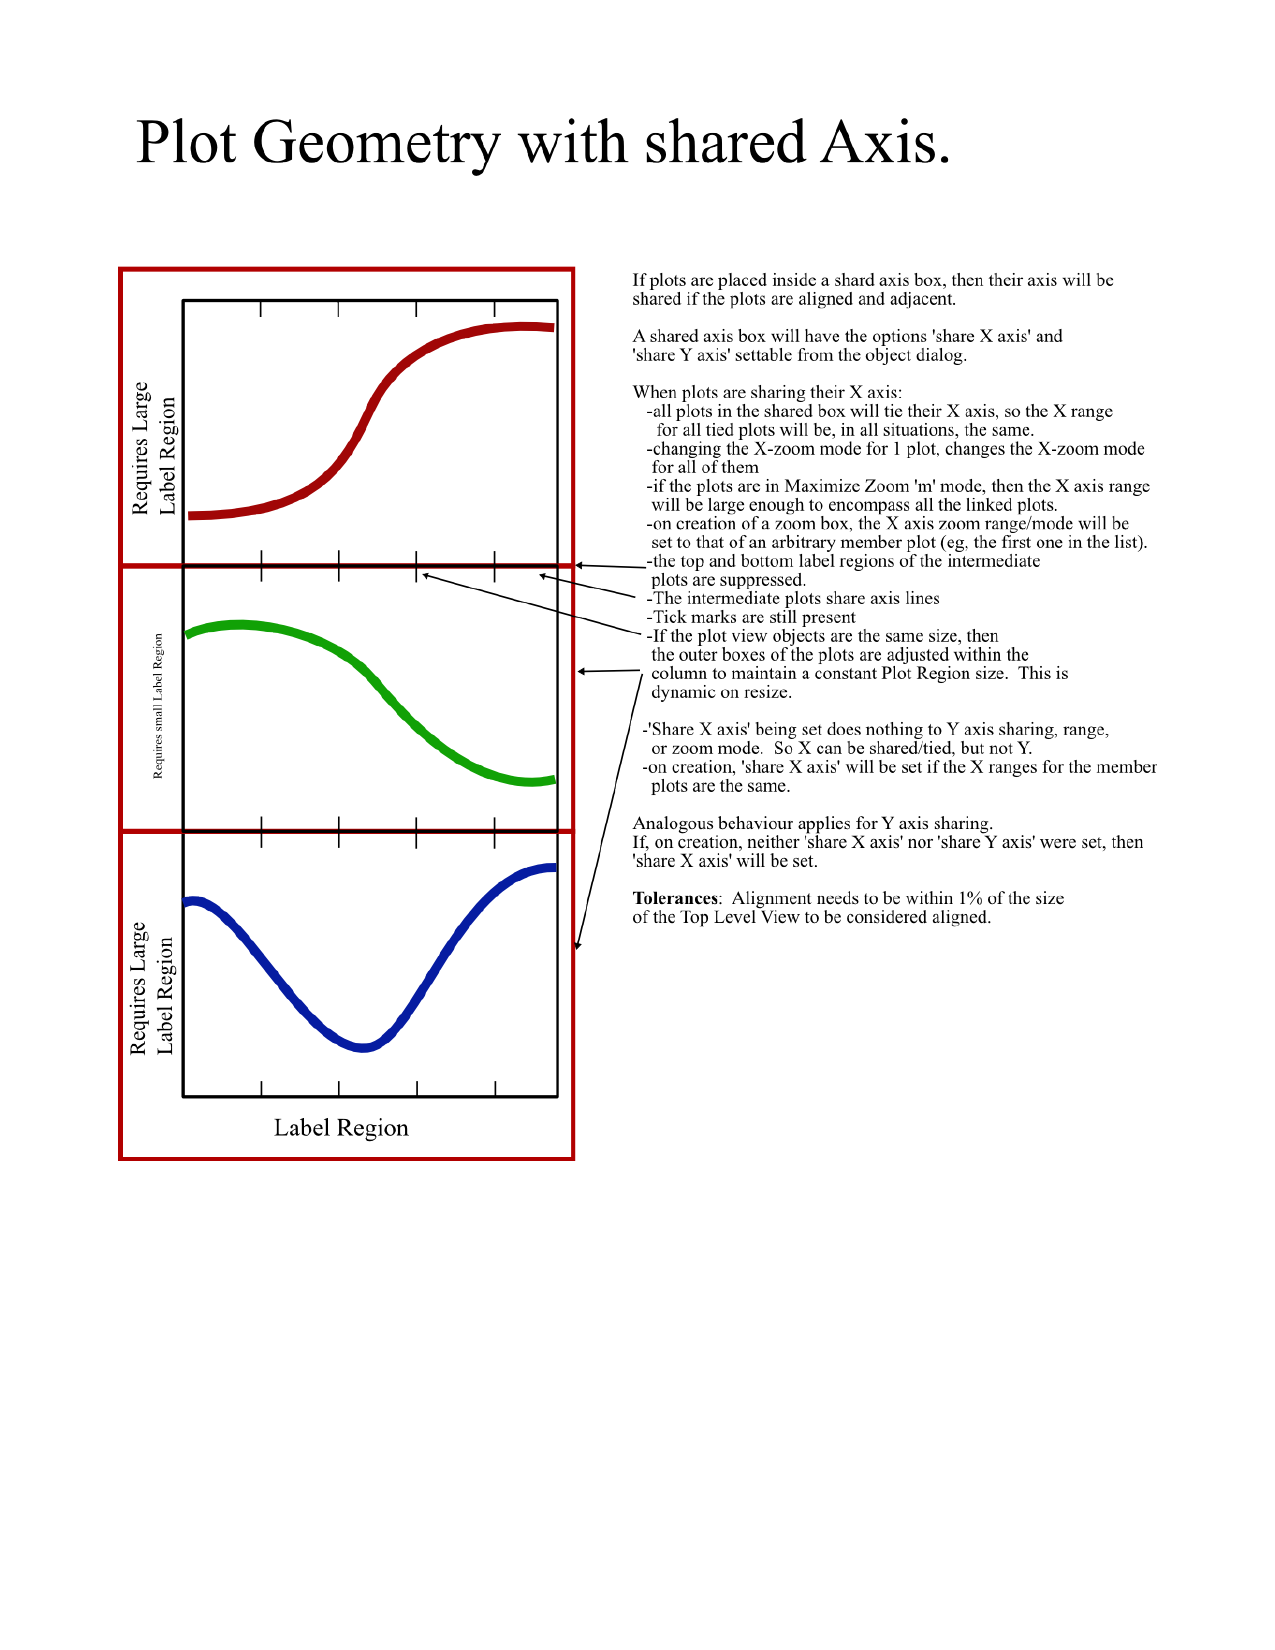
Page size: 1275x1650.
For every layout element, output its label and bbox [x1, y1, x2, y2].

picture [118, 118, 1157, 1161]
